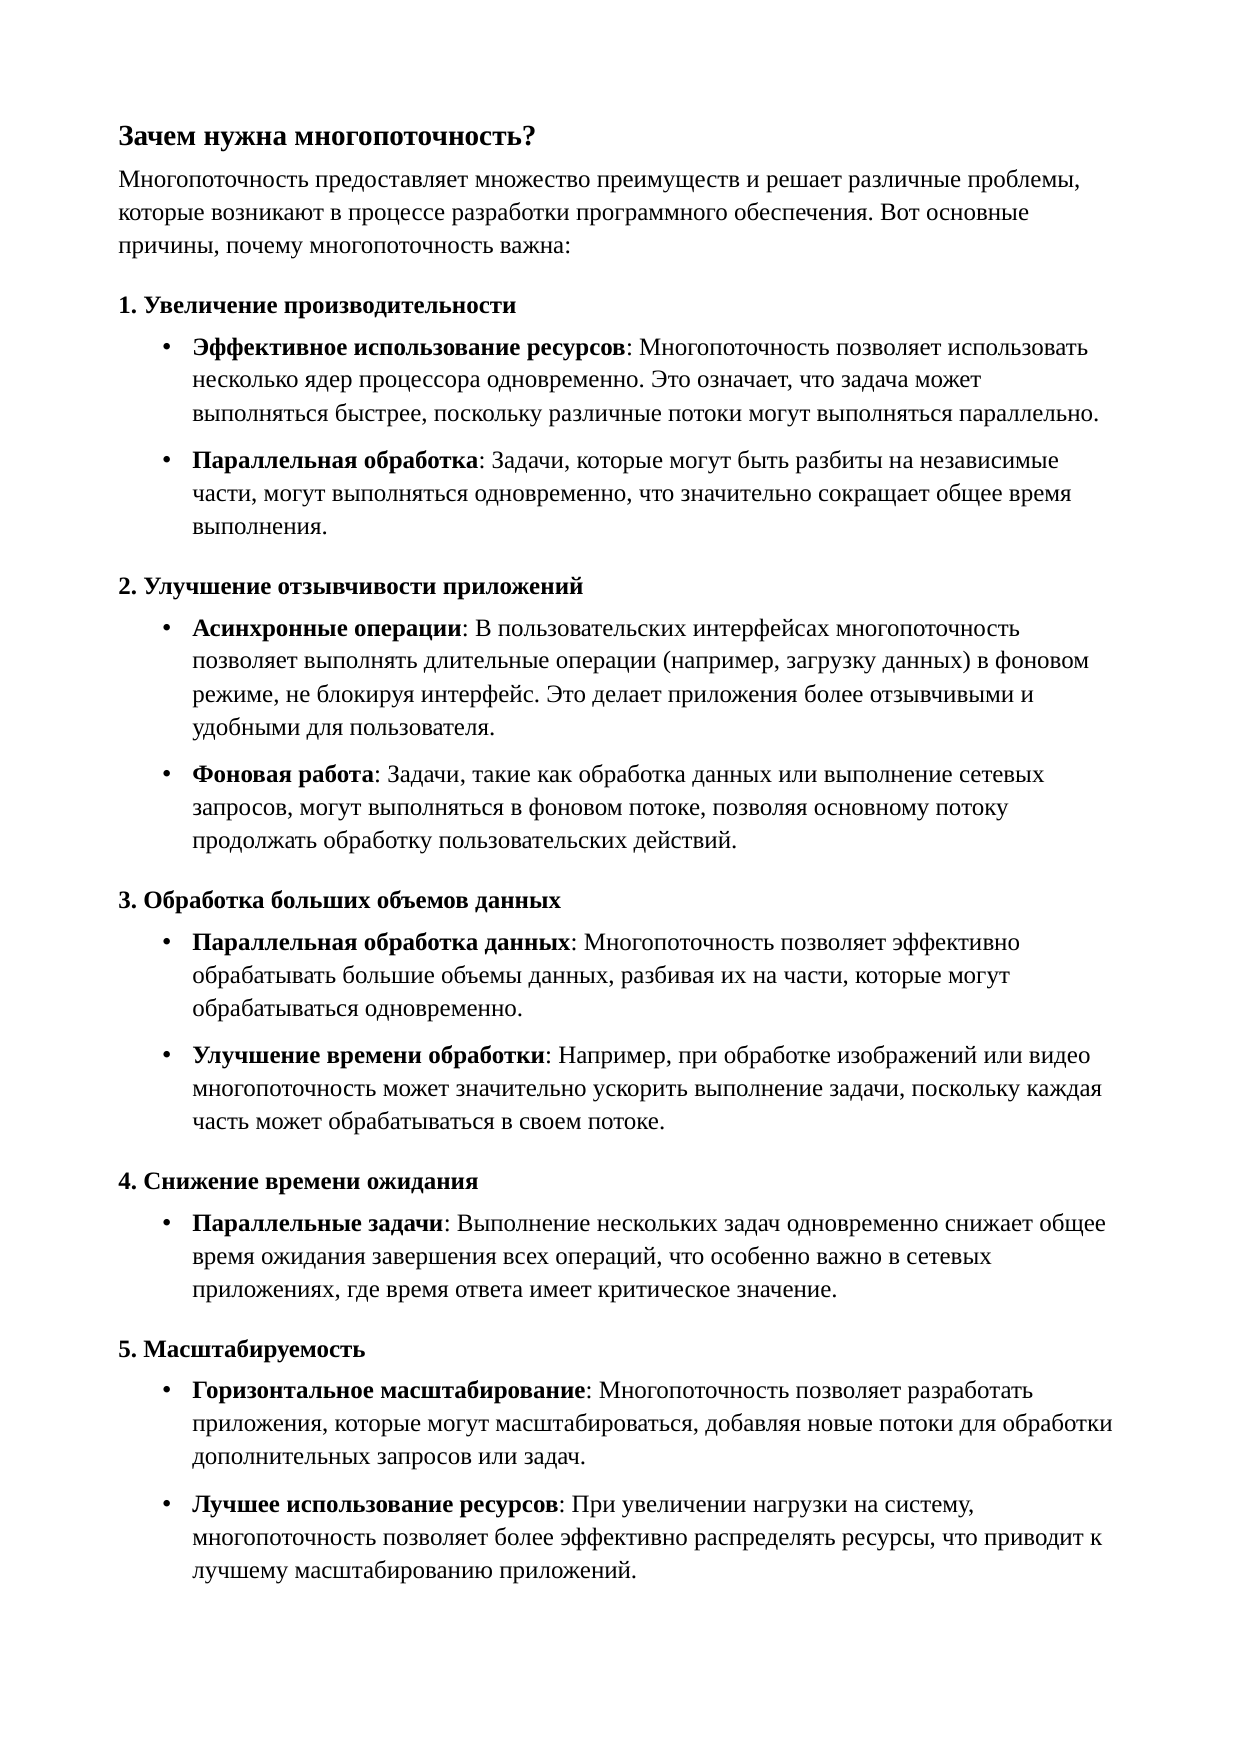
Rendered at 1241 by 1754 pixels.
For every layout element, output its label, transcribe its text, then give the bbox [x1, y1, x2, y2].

list Параллельная обработка: Задачи, которые могут быть разбиты на независимые части, могут выполняться одновременно, что значительно сокращает общее время выполнения. [162, 445, 1122, 540]
subtitle 2. Улучшение отзывчивости приложений [118, 571, 1122, 600]
subtitle 3. Обработка больших объемов данных [118, 885, 1122, 914]
list Эффективное использование ресурсов: Многопоточность позволяет использовать несколько ядер процессора одновременно. Это означает, что задача может выполняться быстрее, поскольку различные потоки могут выполняться параллельно. [162, 332, 1122, 426]
list Лучшее использование ресурсов: При увеличении нагрузки на систему, многопоточность позволяет более эффективно распределять ресурсы, что приводит к лучшему масштабированию приложений. [162, 1489, 1122, 1583]
text Многопоточность предоставляет множество преимуществ и решает различные проблемы, которые возникают в процессе разработки программного обеспечения. Вот основные причины, почему многопоточность важна: [118, 164, 1122, 259]
subtitle 5. Масштабируемость [118, 1334, 1122, 1363]
list Улучшение времени обработки: Например, при обработке изображений или видео многопоточность может значительно ускорить выполнение задачи, поскольку каждая часть может обрабатываться в своем потоке. [162, 1040, 1122, 1135]
list Параллельная обработка данных: Многопоточность позволяет эффективно обрабатывать большие объемы данных, разбивая их на части, которые могут обрабатываться одновременно. [162, 927, 1122, 1021]
list Фоновая работа: Задачи, такие как обработка данных или выполнение сетевых запросов, могут выполняться в фоновом потоке, позволяя основному потоку продолжать обработку пользовательских действий. [162, 759, 1122, 854]
subtitle 1. Увеличение производительности [118, 290, 1122, 319]
list Параллельные задачи: Выполнение нескольких задач одновременно снижает общее время ожидания завершения всех операций, что особенно важно в сетевых приложениях, где время ответа имеет критическое значение. [162, 1208, 1122, 1302]
subtitle 4. Снижение времени ожидания [118, 1166, 1122, 1195]
list Асинхронные операции: В пользовательских интерфейсах многопоточность позволяет выполнять длительные операции (например, загрузку данных) в фоновом режиме, не блокируя интерфейс. Это делает приложения более отзывчивыми и удобными для пользователя. [162, 613, 1122, 740]
list Горизонтальное масштабирование: Многопоточность позволяет разработать приложения, которые могут масштабироваться, добавляя новые потоки для обработки дополнительных запросов или задач. [162, 1375, 1122, 1470]
subtitle Зачем нужна многопоточность? [118, 118, 1122, 152]
